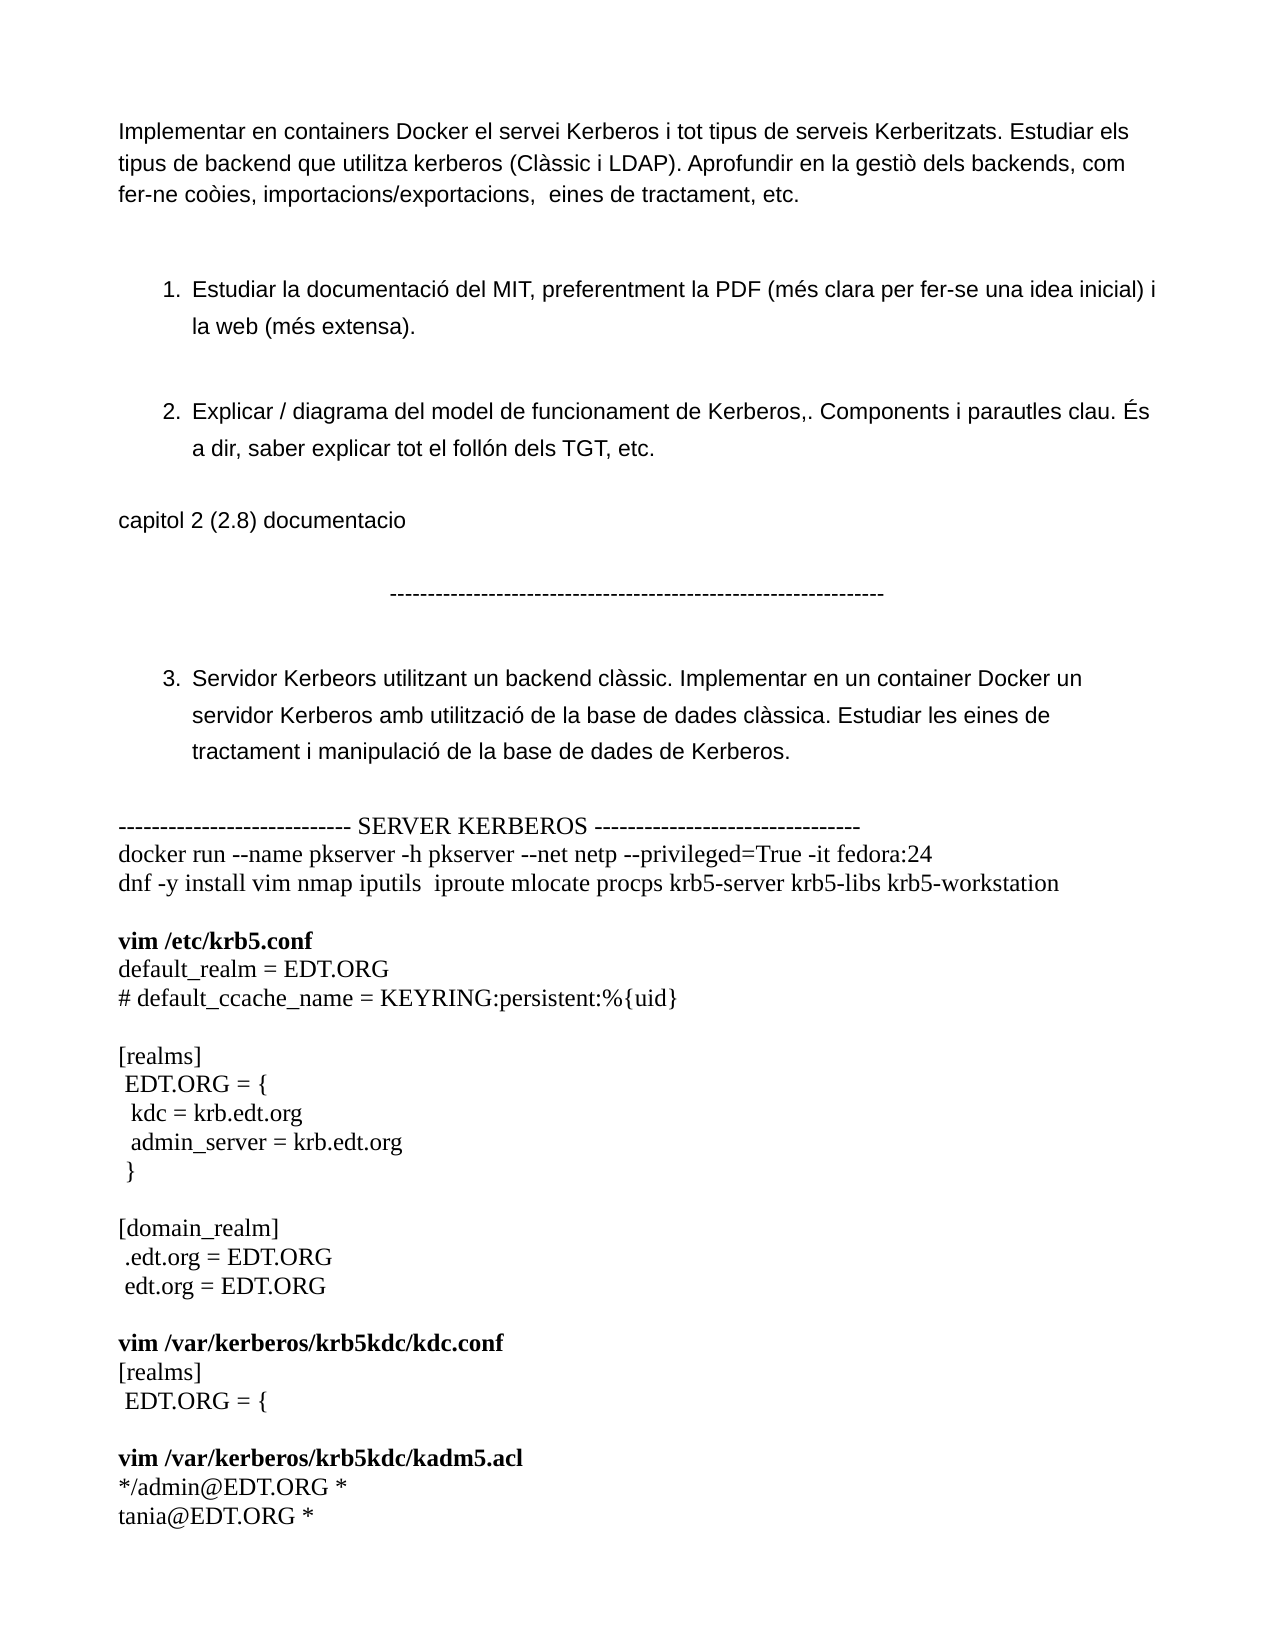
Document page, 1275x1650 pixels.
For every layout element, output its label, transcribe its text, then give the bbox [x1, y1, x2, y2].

text */admin@EDT.ORG * [118, 1472, 1157, 1501]
list Explicar / diagrama del model de funcionament de Kerberos,. Components i parautles clau. És a dir, saber explicar tot el follón dels TGT, etc. [162, 398, 1157, 461]
text kdc = krb.edt.org [118, 1098, 1157, 1127]
text vim /etc/krb5.conf [118, 926, 1157, 954]
text docker run --name pkserver -h pkserver --net netp --privileged=True -it fedora:24 [118, 839, 1157, 868]
text default_realm = EDT.ORG [118, 954, 1157, 983]
text admin_server = krb.edt.org [118, 1127, 1157, 1156]
text .edt.org = EDT.ORG [118, 1242, 1157, 1271]
text [realms] [118, 1041, 1157, 1069]
text } [118, 1156, 1157, 1184]
text tania@EDT.ORG * [118, 1501, 1157, 1529]
text capitol 2 (2.8) documentacio [118, 507, 1157, 534]
text vim /var/kerberos/krb5kdc/kdc.conf [118, 1328, 1157, 1357]
list Estudiar la documentació del MIT, preferentment la PDF (més clara per fer-se una idea inicial) i la web (més extensa). [162, 276, 1157, 339]
text dnf -y install vim nmap iputils iproute mlocate procps krb5-server krb5-libs krb5-workstation [118, 868, 1157, 897]
text ---------------------------- SERVER KERBEROS -------------------------------- [118, 811, 1157, 839]
text vim /var/kerberos/krb5kdc/kadm5.acl [118, 1443, 1157, 1472]
text edt.org = EDT.ORG [118, 1271, 1157, 1299]
text ----------------------------------------------------------------- [118, 580, 1157, 606]
text [domain_realm] [118, 1213, 1157, 1242]
text EDT.ORG = { [118, 1069, 1157, 1098]
text EDT.ORG = { [118, 1386, 1157, 1414]
text Implementar en containers Docker el servei Kerberos i tot tipus de serveis Kerberitzats. Estudiar els tipus de backend que utilitza kerberos (Clàssic i LDAP). Aprofundir en la gestiò dels backends, com fer-ne coòies, importacions/exportacions, eines de tractament, etc. [118, 118, 1157, 208]
list Servidor Kerbeors utilitzant un backend clàssic. Implementar en un container Docker un servidor Kerberos amb utilització de la base de dades clàssica. Estudiar les eines de tractament i manipulació de la base de dades de Kerberos. [162, 665, 1157, 764]
text [realms] [118, 1357, 1157, 1386]
text # default_ccache_name = KEYRING:persistent:%{uid} [118, 983, 1157, 1012]
